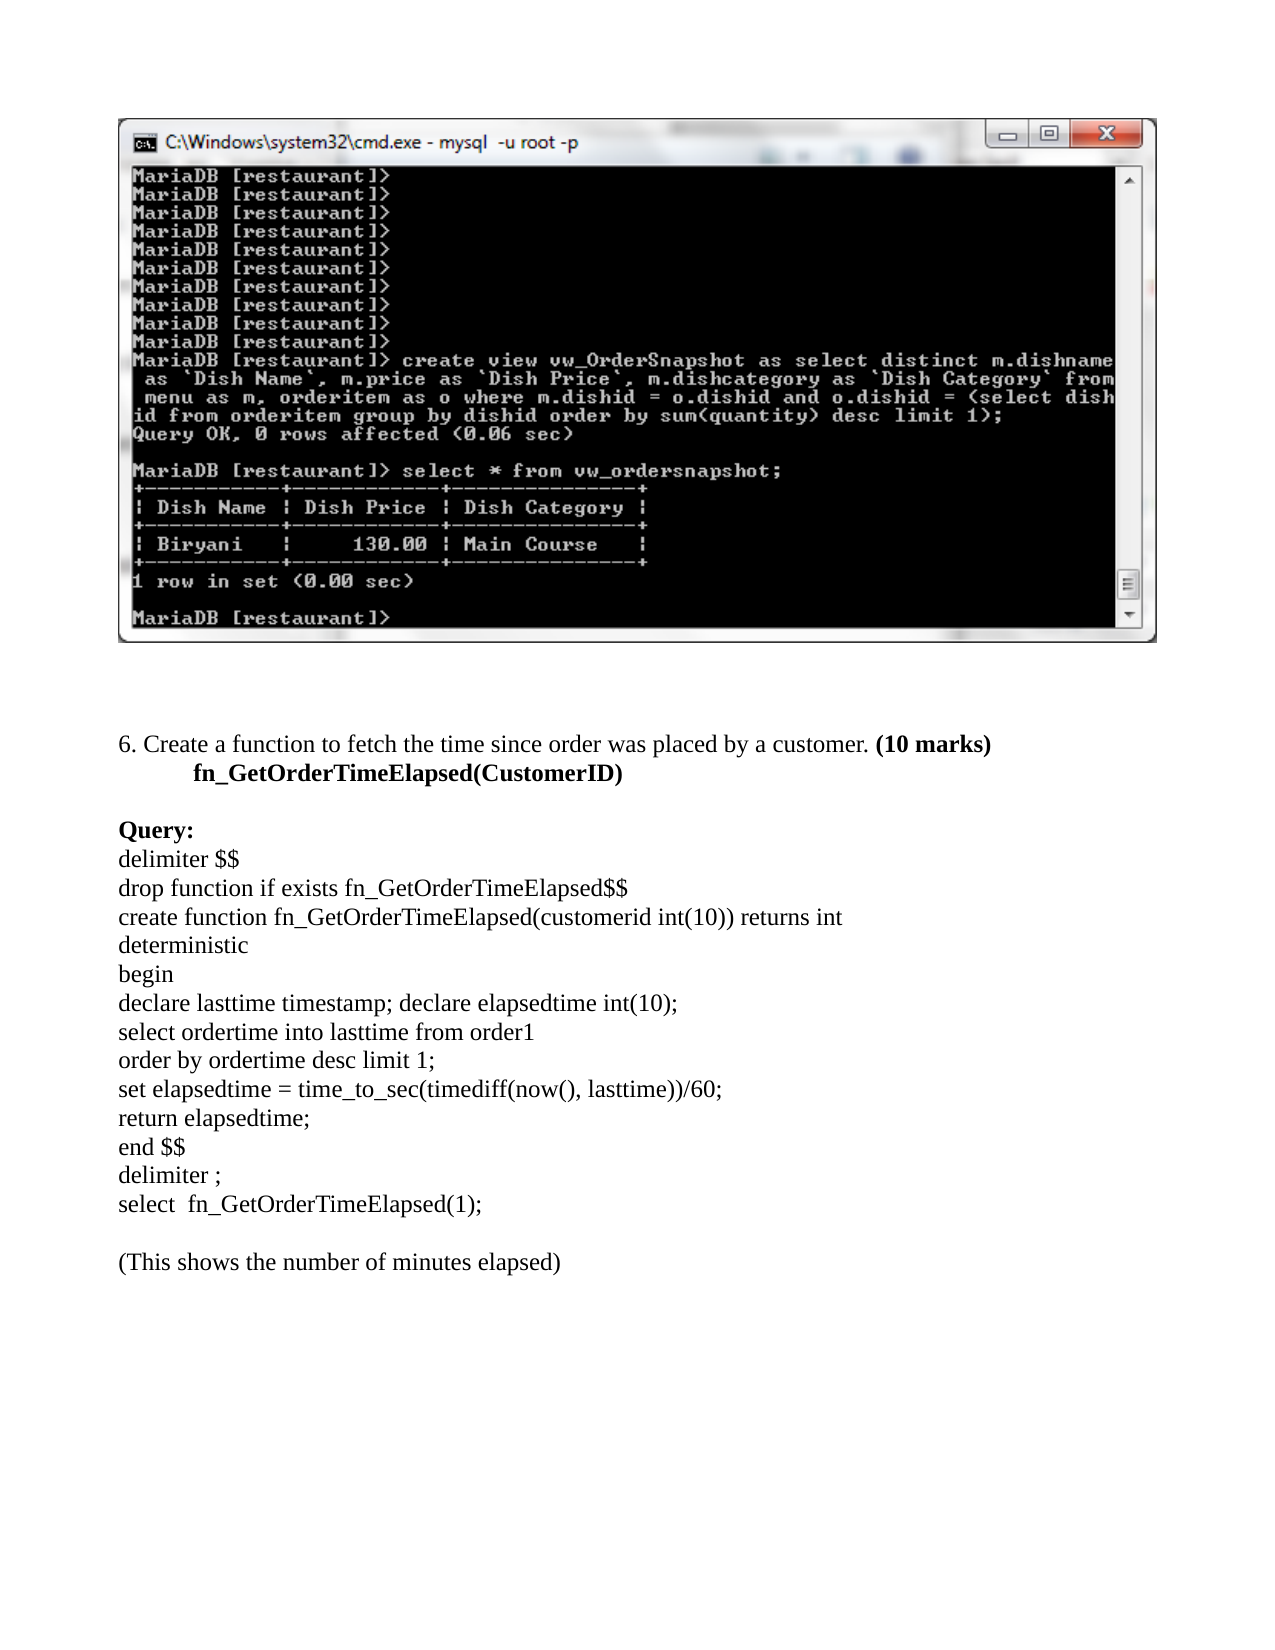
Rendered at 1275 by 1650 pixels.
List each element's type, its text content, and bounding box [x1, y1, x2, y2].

text deterministic [118, 930, 1157, 959]
text begin [118, 959, 1157, 988]
text return elapsedtime; [118, 1103, 1157, 1132]
text (This shows the number of minutes elapsed) [118, 1247, 1157, 1275]
text end $$ [118, 1132, 1157, 1160]
text select ordertime into lasttime from order1 [118, 1017, 1157, 1045]
picture [118, 118, 1157, 643]
text 6. Create a function to fetch the time since order was placed by a customer. (10 marks) [118, 729, 1157, 758]
text delimiter ; [118, 1160, 1157, 1189]
text delimiter $$ [118, 844, 1157, 873]
text declare lasttime timestamp; declare elapsedtime int(10); [118, 988, 1157, 1017]
text select fn_GetOrderTimeElapsed(1); [118, 1189, 1157, 1218]
text order by ordertime desc limit 1; [118, 1045, 1157, 1074]
text create function fn_GetOrderTimeElapsed(customerid int(10)) returns int [118, 902, 1157, 930]
text drop function if exists fn_GetOrderTimeElapsed$$ [118, 873, 1157, 902]
text Query: [118, 815, 1157, 844]
text set elapsedtime = time_to_sec(timediff(now(), lasttime))/60; [118, 1074, 1157, 1103]
text fn_GetOrderTimeElapsed(CustomerID) [118, 758, 1157, 787]
